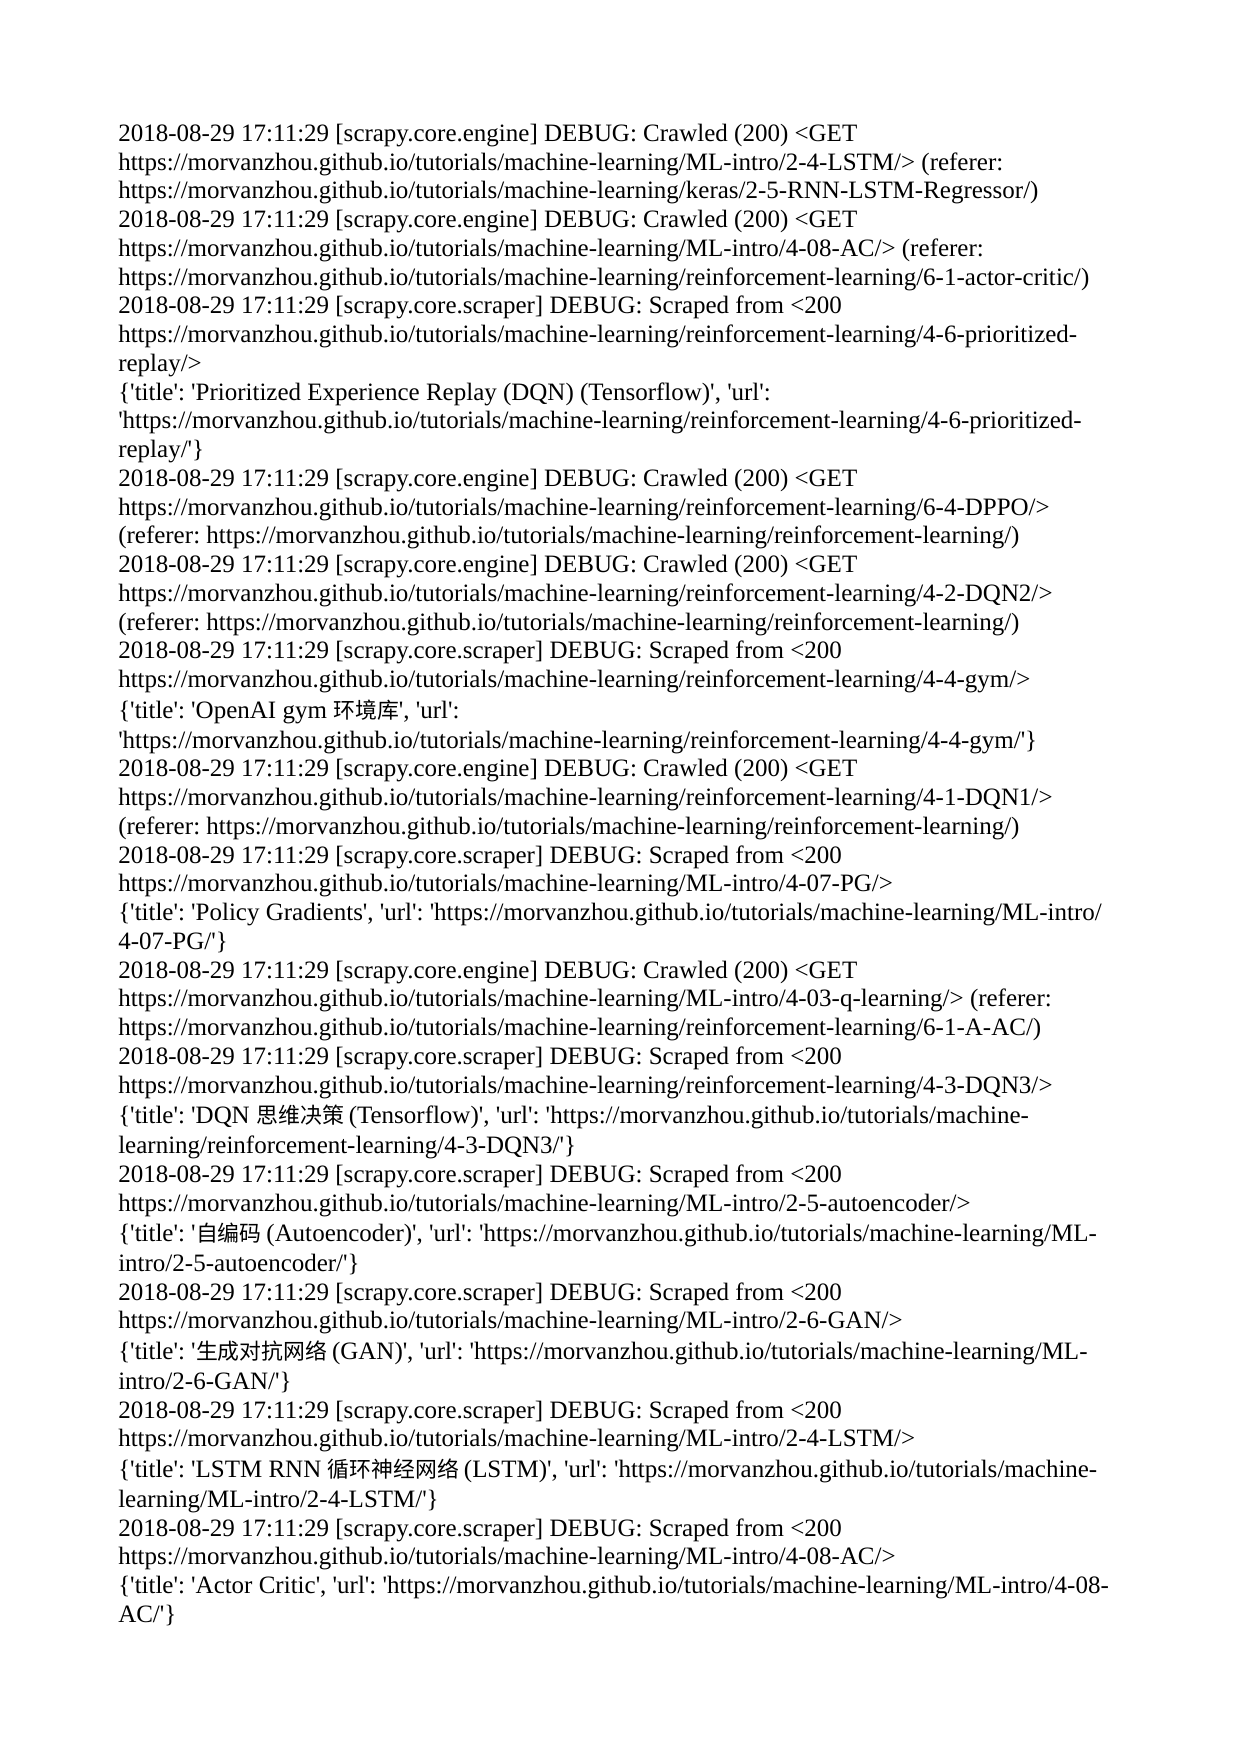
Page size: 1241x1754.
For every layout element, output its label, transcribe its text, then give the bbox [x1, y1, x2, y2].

text 2018-08-29 17:11:29 [scrapy.core.engine] DEBUG: Crawled (200) <GET https://morvanzhou.github.io/tutorials/machine-learning/reinforcement-learning/4-1-DQN1/> (referer: https://morvanzhou.github.io/tutorials/machine-learning/reinforcement-learning/) [118, 753, 1122, 840]
text 2018-08-29 17:11:29 [scrapy.core.scraper] DEBUG: Scraped from <200 https://morvanzhou.github.io/tutorials/machine-learning/ML-intro/2-4-LSTM/> [118, 1395, 1122, 1452]
text 2018-08-29 17:11:29 [scrapy.core.scraper] DEBUG: Scraped from <200 https://morvanzhou.github.io/tutorials/machine-learning/reinforcement-learning/4-6-prioritized-replay/> [118, 291, 1122, 377]
text 2018-08-29 17:11:29 [scrapy.core.engine] DEBUG: Crawled (200) <GET https://morvanzhou.github.io/tutorials/machine-learning/reinforcement-learning/4-2-DQN2/> (referer: https://morvanzhou.github.io/tutorials/machine-learning/reinforcement-learning/) [118, 549, 1122, 636]
text 2018-08-29 17:11:29 [scrapy.core.scraper] DEBUG: Scraped from <200 https://morvanzhou.github.io/tutorials/machine-learning/ML-intro/4-07-PG/> [118, 840, 1122, 897]
text 2018-08-29 17:11:29 [scrapy.core.engine] DEBUG: Crawled (200) <GET https://morvanzhou.github.io/tutorials/machine-learning/ML-intro/4-08-AC/> (referer: https://morvanzhou.github.io/tutorials/machine-learning/reinforcement-learning/6-1-actor-critic/) [118, 204, 1122, 291]
text 2018-08-29 17:11:29 [scrapy.core.engine] DEBUG: Crawled (200) <GET https://morvanzhou.github.io/tutorials/machine-learning/reinforcement-learning/6-4-DPPO/> (referer: https://morvanzhou.github.io/tutorials/machine-learning/reinforcement-learning/) [118, 463, 1122, 549]
text {'title': 'Prioritized Experience Replay (DQN) (Tensorflow)', 'url': 'https://morvanzhou.github.io/tutorials/machine-learning/reinforcement-learning/4-6-prioritized-replay/'} [118, 377, 1122, 463]
text 2018-08-29 17:11:29 [scrapy.core.engine] DEBUG: Crawled (200) <GET https://morvanzhou.github.io/tutorials/machine-learning/ML-intro/4-03-q-learning/> (referer: https://morvanzhou.github.io/tutorials/machine-learning/reinforcement-learning/6-1-A-AC/) [118, 955, 1122, 1041]
text 2018-08-29 17:11:29 [scrapy.core.scraper] DEBUG: Scraped from <200 https://morvanzhou.github.io/tutorials/machine-learning/ML-intro/2-5-autoencoder/> [118, 1159, 1122, 1216]
text {'title': 'DQN 思维决策 (Tensorflow)', 'url': 'https://morvanzhou.github.io/tutorials/machine-learning/reinforcement-learning/4-3-DQN3/'} [118, 1098, 1122, 1159]
text 2018-08-29 17:11:29 [scrapy.core.scraper] DEBUG: Scraped from <200 https://morvanzhou.github.io/tutorials/machine-learning/ML-intro/2-6-GAN/> [118, 1277, 1122, 1334]
text {'title': 'OpenAI gym 环境库', 'url': 'https://morvanzhou.github.io/tutorials/machine-learning/reinforcement-learning/4-4-gym/'} [118, 693, 1122, 753]
text {'title': 'LSTM RNN 循环神经网络 (LSTM)', 'url': 'https://morvanzhou.github.io/tutorials/machine-learning/ML-intro/2-4-LSTM/'} [118, 1452, 1122, 1513]
text 2018-08-29 17:11:29 [scrapy.core.scraper] DEBUG: Scraped from <200 https://morvanzhou.github.io/tutorials/machine-learning/reinforcement-learning/4-3-DQN3/> [118, 1041, 1122, 1098]
text {'title': 'Policy Gradients', 'url': 'https://morvanzhou.github.io/tutorials/machine-learning/ML-intro/4-07-PG/'} [118, 897, 1122, 955]
text {'title': '自编码 (Autoencoder)', 'url': 'https://morvanzhou.github.io/tutorials/machine-learning/ML-intro/2-5-autoencoder/'} [118, 1216, 1122, 1277]
text {'title': 'Actor Critic', 'url': 'https://morvanzhou.github.io/tutorials/machine-learning/ML-intro/4-08-AC/'} [118, 1570, 1122, 1628]
text 2018-08-29 17:11:29 [scrapy.core.scraper] DEBUG: Scraped from <200 https://morvanzhou.github.io/tutorials/machine-learning/reinforcement-learning/4-4-gym/> [118, 636, 1122, 693]
text {'title': '生成对抗网络 (GAN)', 'url': 'https://morvanzhou.github.io/tutorials/machine-learning/ML-intro/2-6-GAN/'} [118, 1334, 1122, 1395]
text 2018-08-29 17:11:29 [scrapy.core.engine] DEBUG: Crawled (200) <GET https://morvanzhou.github.io/tutorials/machine-learning/ML-intro/2-4-LSTM/> (referer: https://morvanzhou.github.io/tutorials/machine-learning/keras/2-5-RNN-LSTM-Regressor/) [118, 118, 1122, 204]
text 2018-08-29 17:11:29 [scrapy.core.scraper] DEBUG: Scraped from <200 https://morvanzhou.github.io/tutorials/machine-learning/ML-intro/4-08-AC/> [118, 1513, 1122, 1570]
